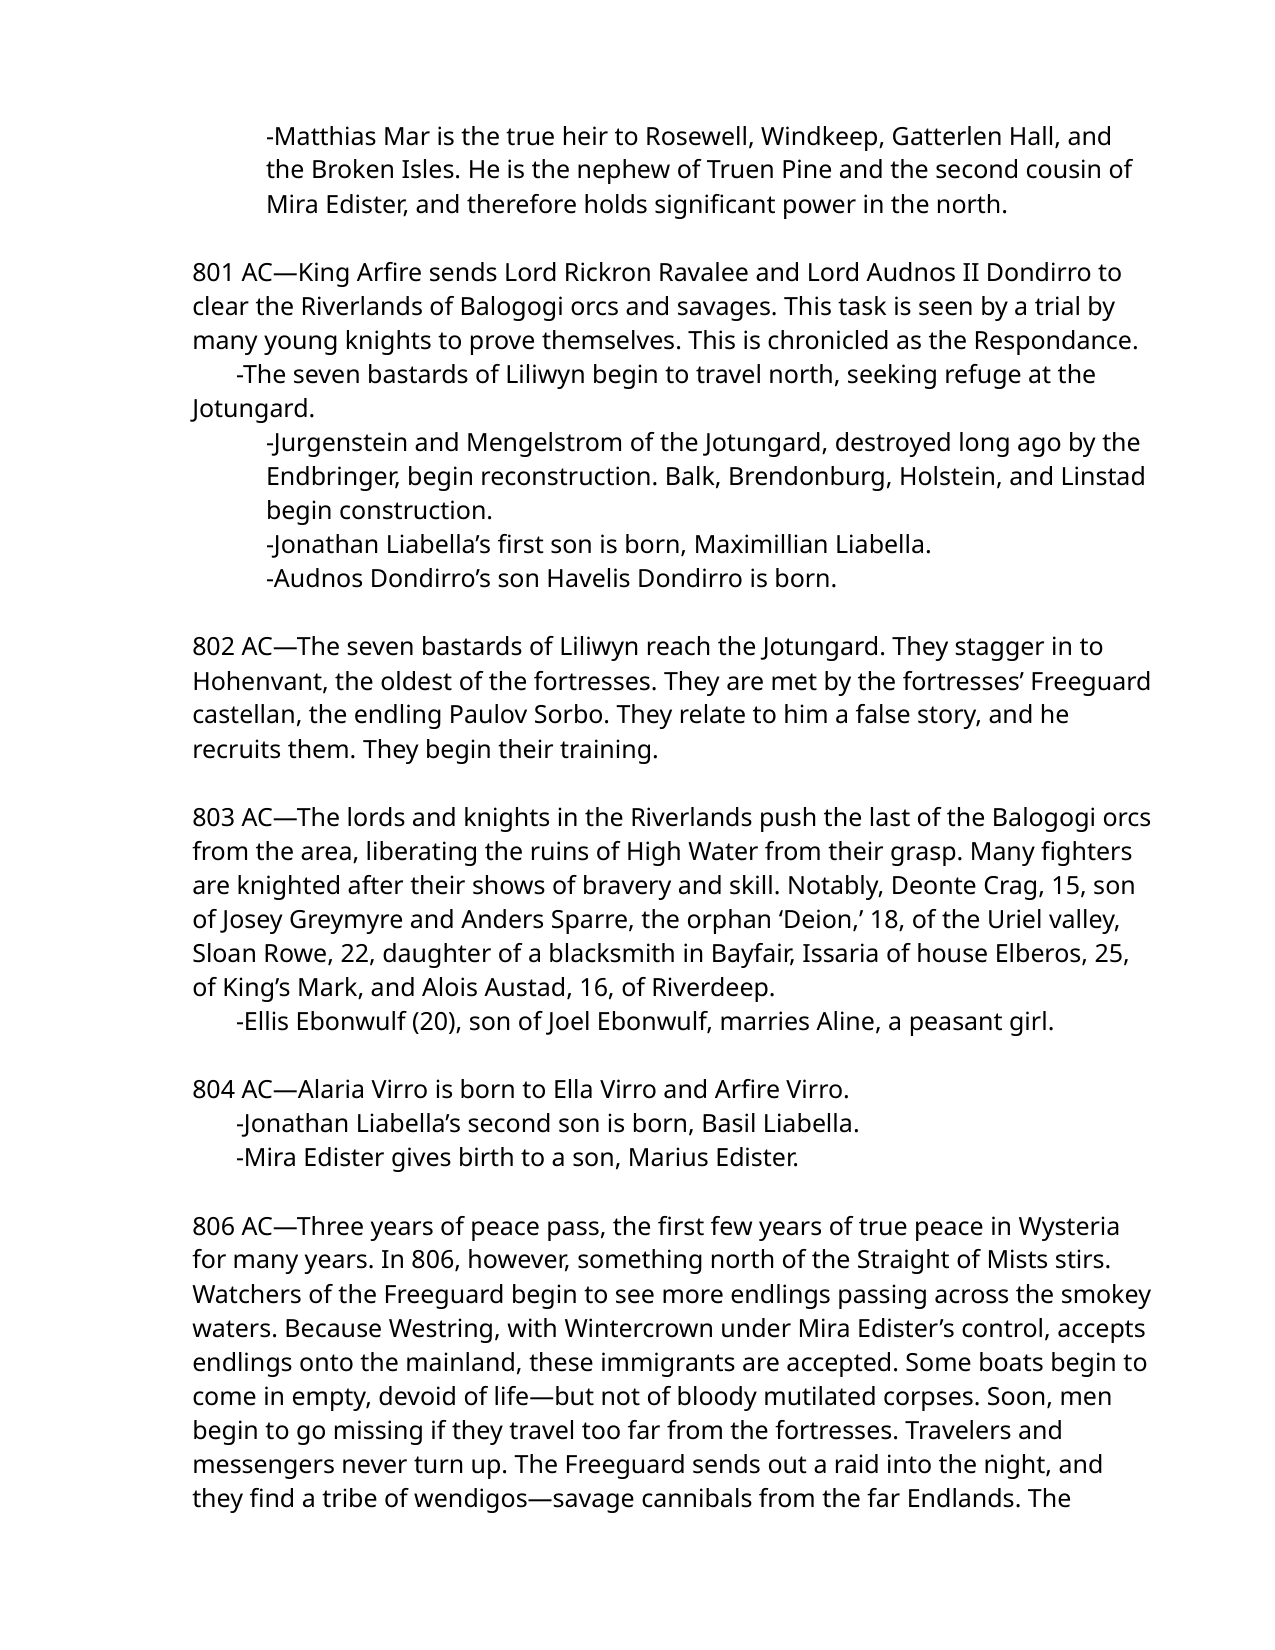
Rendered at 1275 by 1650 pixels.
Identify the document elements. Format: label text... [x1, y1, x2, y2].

text 802 AC—The seven bastards of Liliwyn reach the Jotungard. They stagger in to Hohenvant, the oldest of the fortresses. They are met by the fortresses’ Freeguard castellan, the endling Paulov Sorbo. They relate to him a false story, and he recruits them. They begin their training. [192, 629, 1157, 765]
text 804 AC—Alaria Virro is born to Ella Virro and Arfire Virro. [192, 1072, 1157, 1106]
text -Matthias Mar is the true heir to Rosewell, Windkeep, Gatterlen Hall, and the Broken Isles. He is the nephew of Truen Pine and the second cousin of Mira Edister, and therefore holds significant power in the north. [266, 118, 1157, 220]
text -Jonathan Liabella’s first son is born, Maximillian Liabella. [266, 527, 1157, 561]
text -The seven bastards of Liliwyn begin to travel north, seeking refuge at the Jotungard. [192, 357, 1157, 425]
text 806 AC—Three years of peace pass, the first few years of true peace in Wysteria for many years. In 806, however, something north of the Straight of Mists stirs. Watchers of the Freeguard begin to see more endlings passing across the smokey waters. Because Westring, with Wintercrown under Mira Edister’s control, accepts endlings onto the mainland, these immigrants are accepted. Some boats begin to come in empty, devoid of life—but not of bloody mutilated corpses. Soon, men begin to go missing if they travel too far from the fortresses. Travelers and messengers never turn up. The Freeguard sends out a raid into the night, and they find a tribe of wendigos—savage cannibals from the far Endlands. The [192, 1208, 1157, 1515]
text -Audnos Dondirro’s son Havelis Dondirro is born. [266, 561, 1157, 595]
text -Ellis Ebonwulf (20), son of Joel Ebonwulf, marries Aline, a peasant girl. [192, 1004, 1157, 1038]
text -Mira Edister gives birth to a son, Marius Edister. [192, 1140, 1157, 1174]
text -Jurgenstein and Mengelstrom of the Jotungard, destroyed long ago by the Endbringer, begin reconstruction. Balk, Brendonburg, Holstein, and Linstad begin construction. [266, 425, 1157, 527]
text 803 AC—The lords and knights in the Riverlands push the last of the Balogogi orcs from the area, liberating the ruins of High Water from their grasp. Many fighters are knighted after their shows of bravery and skill. Notably, Deonte Crag, 15, son of Josey Greymyre and Anders Sparre, the orphan ‘Deion,’ 18, of the Uriel valley, Sloan Rowe, 22, daughter of a blacksmith in Bayfair, Issaria of house Elberos, 25, of King’s Mark, and Alois Austad, 16, of Riverdeep. [192, 799, 1157, 1004]
text -Jonathan Liabella’s second son is born, Basil Liabella. [192, 1106, 1157, 1140]
text 801 AC—King Arfire sends Lord Rickron Ravalee and Lord Audnos II Dondirro to clear the Riverlands of Balogogi orcs and savages. This task is seen by a trial by many young knights to prove themselves. This is chronicled as the Respondance. [192, 254, 1157, 357]
